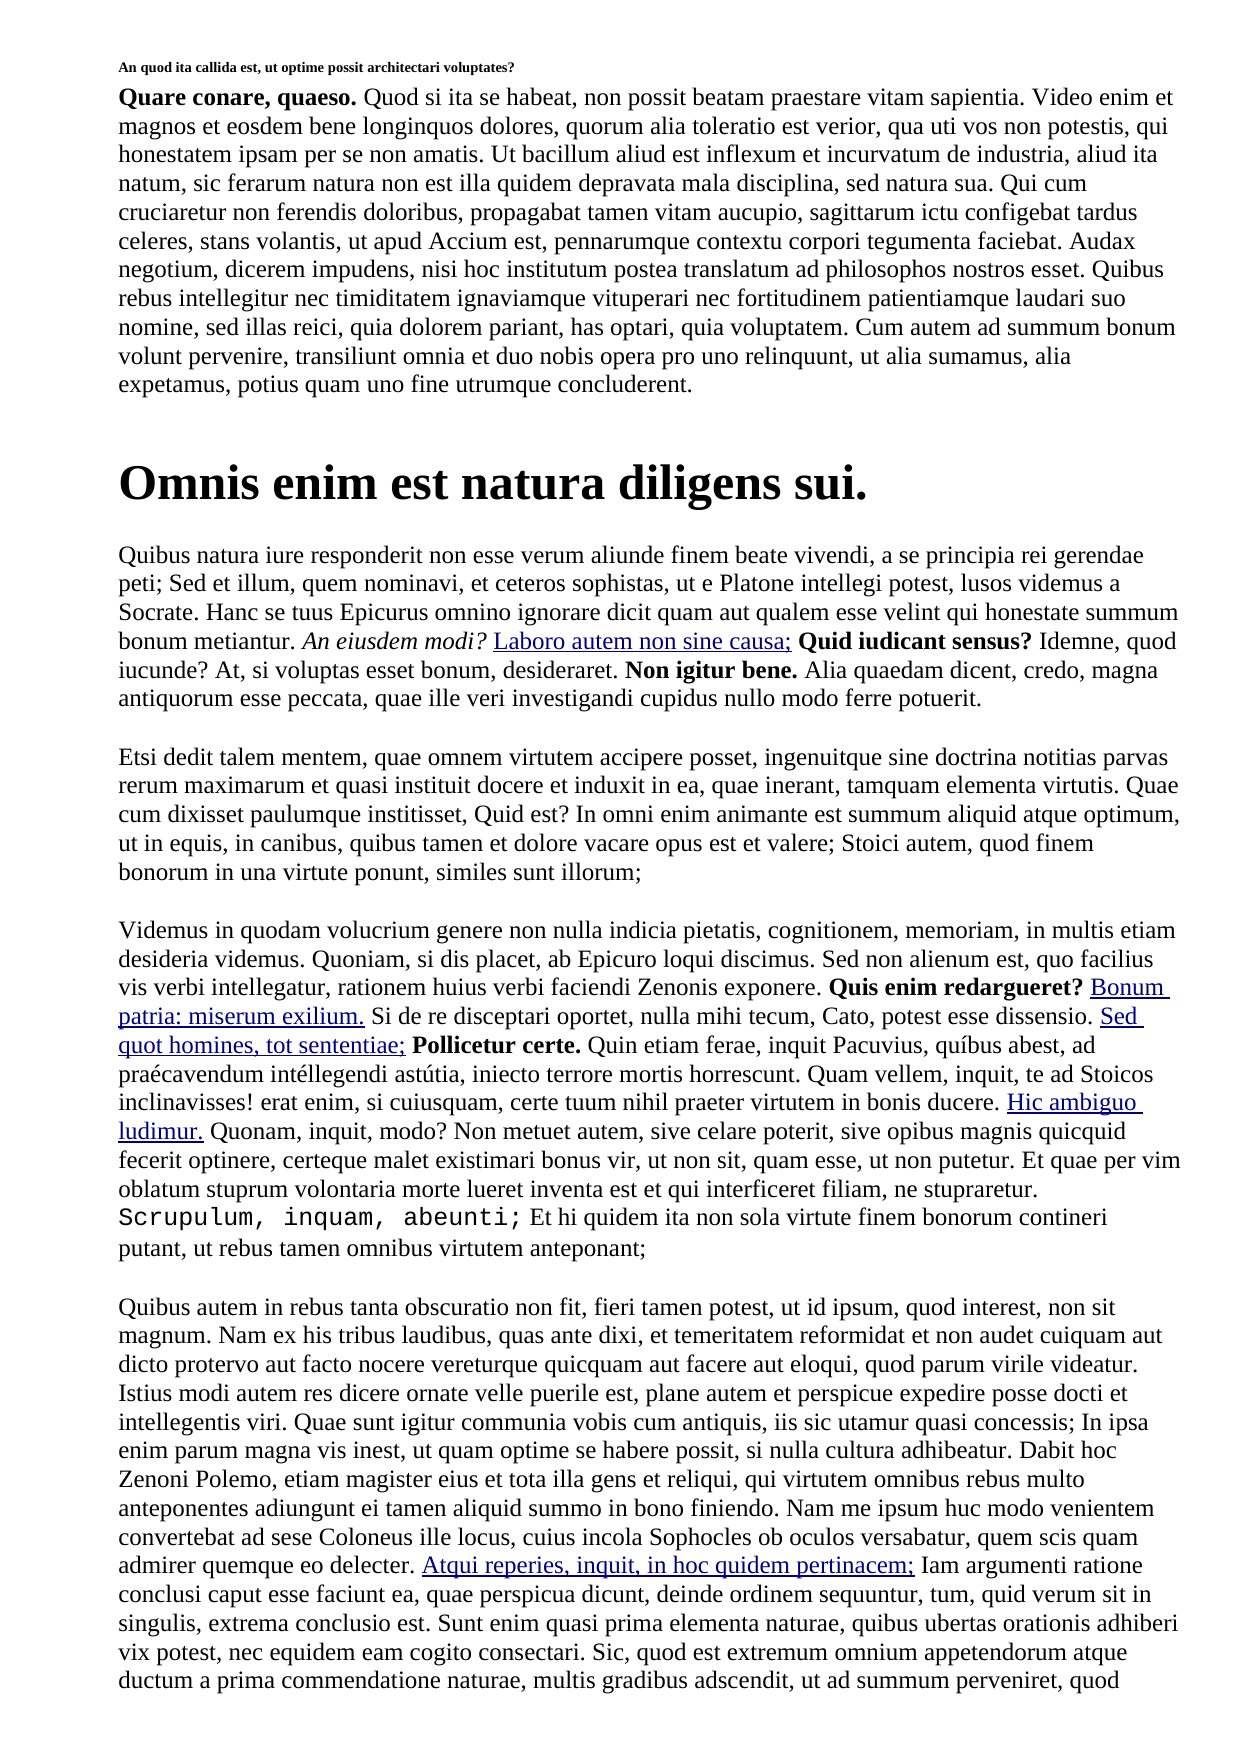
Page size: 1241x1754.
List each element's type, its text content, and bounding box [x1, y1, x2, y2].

text Quare conare, quaeso. Quod si ita se habeat, non possit beatam praestare vitam sapientia. Video enim et magnos et eosdem bene longinquos dolores, quorum alia toleratio est verior, qua uti vos non potestis, qui honestatem ipsam per se non amatis. Ut bacillum aliud est inflexum et incurvatum de industria, aliud ita natum, sic ferarum natura non est illa quidem depravata mala disciplina, sed natura sua. Qui cum cruciaretur non ferendis doloribus, propagabat tamen vitam aucupio, sagittarum ictu configebat tardus celeres, stans volantis, ut apud Accium est, pennarumque contextu corpori tegumenta faciebat. Audax negotium, dicerem impudens, nisi hoc institutum postea translatum ad philosophos nostros esset. Quibus rebus intellegitur nec timiditatem ignaviamque vituperari nec fortitudinem patientiamque laudari suo nomine, sed illas reici, quia dolorem pariant, has optari, quia voluptatem. Cum autem ad summum bonum volunt pervenire, transiliunt omnia et duo nobis opera pro uno relinquunt, ut alia sumamus, alia expetamus, potius quam uno fine utrumque concluderent. [118, 82, 1181, 398]
subtitle Omnis enim est natura diligens sui. [118, 453, 1181, 510]
text Quibus natura iure responderit non esse verum aliunde finem beate vivendi, a se principia rei gerendae peti; Sed et illum, quem nominavi, et ceteros sophistas, ut e Platone intellegi potest, lusos videmus a Socrate. Hanc se tuus Epicurus omnino ignorare dicit quam aut qualem esse velint qui honestate summum bonum metiantur. An eiusdem modi? Laboro autem non sine causa; Quid iudicant sensus? Idemne, quod iucunde? At, si voluptas esset bonum, desideraret. Non igitur bene. Alia quaedam dicent, credo, magna antiquorum esse peccata, quae ille veri investigandi cupidus nullo modo ferre potuerit. [118, 540, 1181, 712]
text Videmus in quodam volucrium genere non nulla indicia pietatis, cognitionem, memoriam, in multis etiam desideria videmus. Quoniam, si dis placet, ab Epicuro loqui discimus. Sed non alienum est, quo facilius vis verbi intellegatur, rationem huius verbi faciendi Zenonis exponere. Quis enim redargueret? Bonum patria: miserum exilium. Si de re disceptari oportet, nulla mihi tecum, Cato, potest esse dissensio. Sed quot homines, tot sententiae; Pollicetur certe. Quin etiam ferae, inquit Pacuvius, quíbus abest, ad praécavendum intéllegendi astútia, iniecto terrore mortis horrescunt. Quam vellem, inquit, te ad Stoicos inclinavisses! erat enim, si cuiusquam, certe tuum nihil praeter virtutem in bonis ducere. Hic ambiguo ludimur. Quonam, inquit, modo? Non metuet autem, sive celare poterit, sive opibus magnis quicquid fecerit optinere, certeque malet existimari bonus vir, ut non sit, quam esse, ut non putetur. Et quae per vim oblatum stuprum volontaria morte lueret inventa est et qui interficeret filiam, ne stupraretur. Scrupulum, inquam, abeunti; Et hi quidem ita non sola virtute finem bonorum contineri putant, ut rebus tamen omnibus virtutem anteponant; [118, 915, 1181, 1262]
subtitle An quod ita callida est, ut optime possit architectari voluptates? [118, 59, 1181, 76]
text Etsi dedit talem mentem, quae omnem virtutem accipere posset, ingenuitque sine doctrina notitias parvas rerum maximarum et quasi instituit docere et induxit in ea, quae inerant, tamquam elementa virtutis. Quae cum dixisset paulumque institisset, Quid est? In omni enim animante est summum aliquid atque optimum, ut in equis, in canibus, quibus tamen et dolore vacare opus est et valere; Stoici autem, quod finem bonorum in una virtute ponunt, similes sunt illorum; [118, 742, 1181, 886]
text Quibus autem in rebus tanta obscuratio non fit, fieri tamen potest, ut id ipsum, quod interest, non sit magnum. Nam ex his tribus laudibus, quas ante dixi, et temeritatem reformidat et non audet cuiquam aut dicto protervo aut facto nocere vereturque quicquam aut facere aut eloqui, quod parum virile videatur. Istius modi autem res dicere ornate velle puerile est, plane autem et perspicue expedire posse docti et intellegentis viri. Quae sunt igitur communia vobis cum antiquis, iis sic utamur quasi concessis; In ipsa enim parum magna vis inest, ut quam optime se habere possit, si nulla cultura adhibeatur. Dabit hoc Zenoni Polemo, etiam magister eius et tota illa gens et reliqui, qui virtutem omnibus rebus multo anteponentes adiungunt ei tamen aliquid summo in bono finiendo. Nam me ipsum huc modo venientem convertebat ad sese Coloneus ille locus, cuius incola Sophocles ob oculos versabatur, quem scis quam admirer quemque eo delecter. Atqui reperies, inquit, in hoc quidem pertinacem; Iam argumenti ratione conclusi caput esse faciunt ea, quae perspicua dicunt, deinde ordinem sequuntur, tum, quid verum sit in singulis, extrema conclusio est. Sunt enim quasi prima elementa naturae, quibus ubertas orationis adhiberi vix potest, nec equidem eam cogito consectari. Sic, quod est extremum omnium appetendorum atque ductum a prima commendatione naturae, multis gradibus adscendit, ut ad summum perveniret, quod [118, 1292, 1181, 1694]
